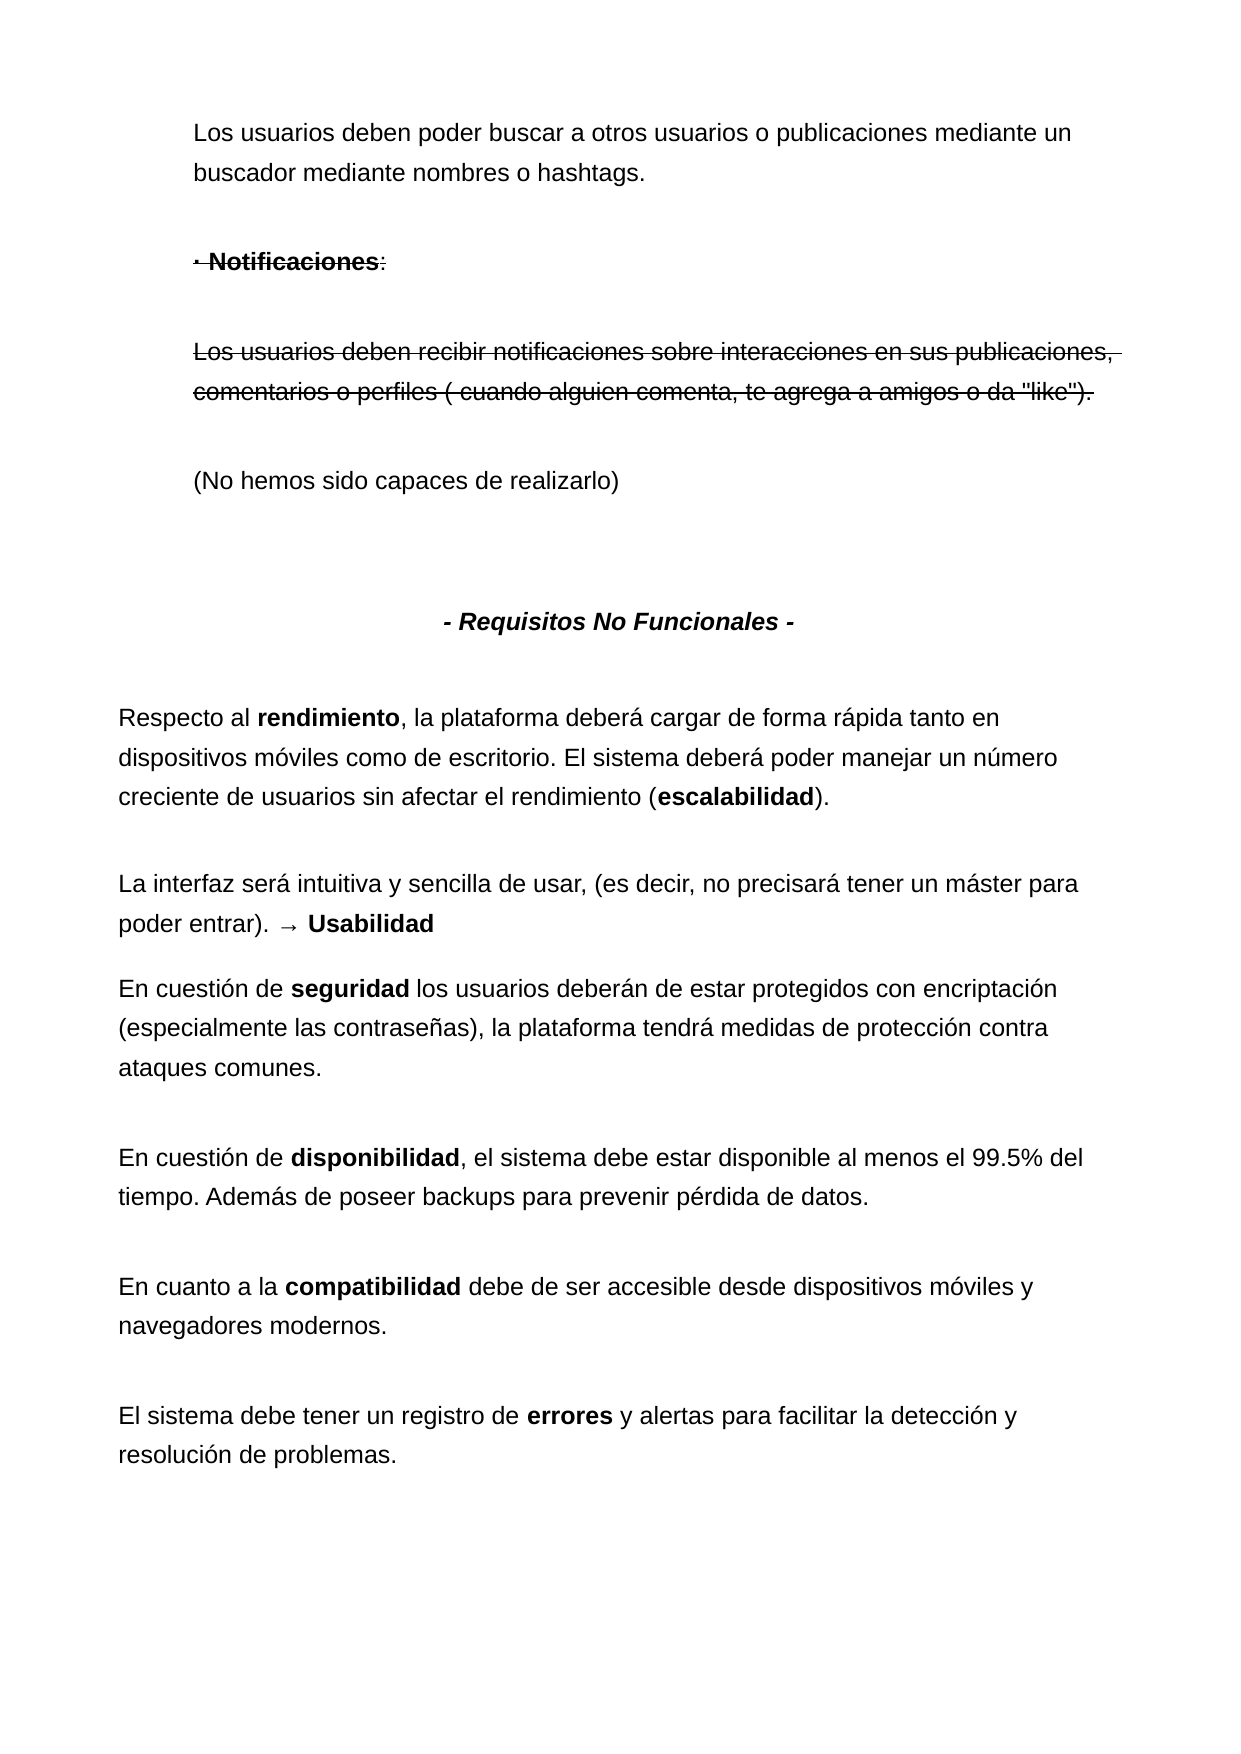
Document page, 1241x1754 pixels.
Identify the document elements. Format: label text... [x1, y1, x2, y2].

text El sistema debe tener un registro de errores y alertas para facilitar la detección y resolución de problemas. [118, 1401, 1122, 1469]
text Los usuarios deben poder buscar a otros usuarios o publicaciones mediante un buscador mediante nombres o hashtags. [193, 118, 1122, 186]
text (No hemos sido capaces de realizarlo) [193, 466, 1122, 495]
text Los usuarios deben recibir notificaciones sobre interacciones en sus publicaciones, comentarios o perfiles ( cuando alguien comenta, te agrega a amigos o da "like"). [193, 337, 1122, 353]
text En cuestión de seguridad los usuarios deberán de estar protegidos con encriptación (especialmente las contraseñas), la plataforma tendrá medidas de protección contra ataques comunes. [118, 974, 1122, 1082]
text En cuanto a la compatibilidad debe de ser accesible desde dispositivos móviles y navegadores modernos. [118, 1272, 1122, 1340]
text · Notificaciones: [193, 247, 1122, 276]
text Respecto al rendimiento, la plataforma deberá cargar de forma rápida tanto en dispositivos móviles como de escritorio. El sistema deberá poder manejar un número creciente de usuarios sin afectar el rendimiento (escalabilidad). [118, 703, 1122, 811]
subtitle - Requisitos No Funcionales - [118, 607, 1122, 636]
text La interfaz será intuitiva y sencilla de usar, (es decir, no precisará tener un máster para poder entrar). → Usabilidad [118, 869, 1122, 938]
text En cuestión de disponibilidad, el sistema debe estar disponible al menos el 99.5% del tiempo. Además de poseer backups para prevenir pérdida de datos. [118, 1142, 1122, 1211]
text Los usuarios deben recibir notificaciones sobre interacciones en sus publicaciones, comentarios o perfiles ( cuando alguien comenta, te agrega a amigos o da "like"). [193, 354, 1122, 405]
